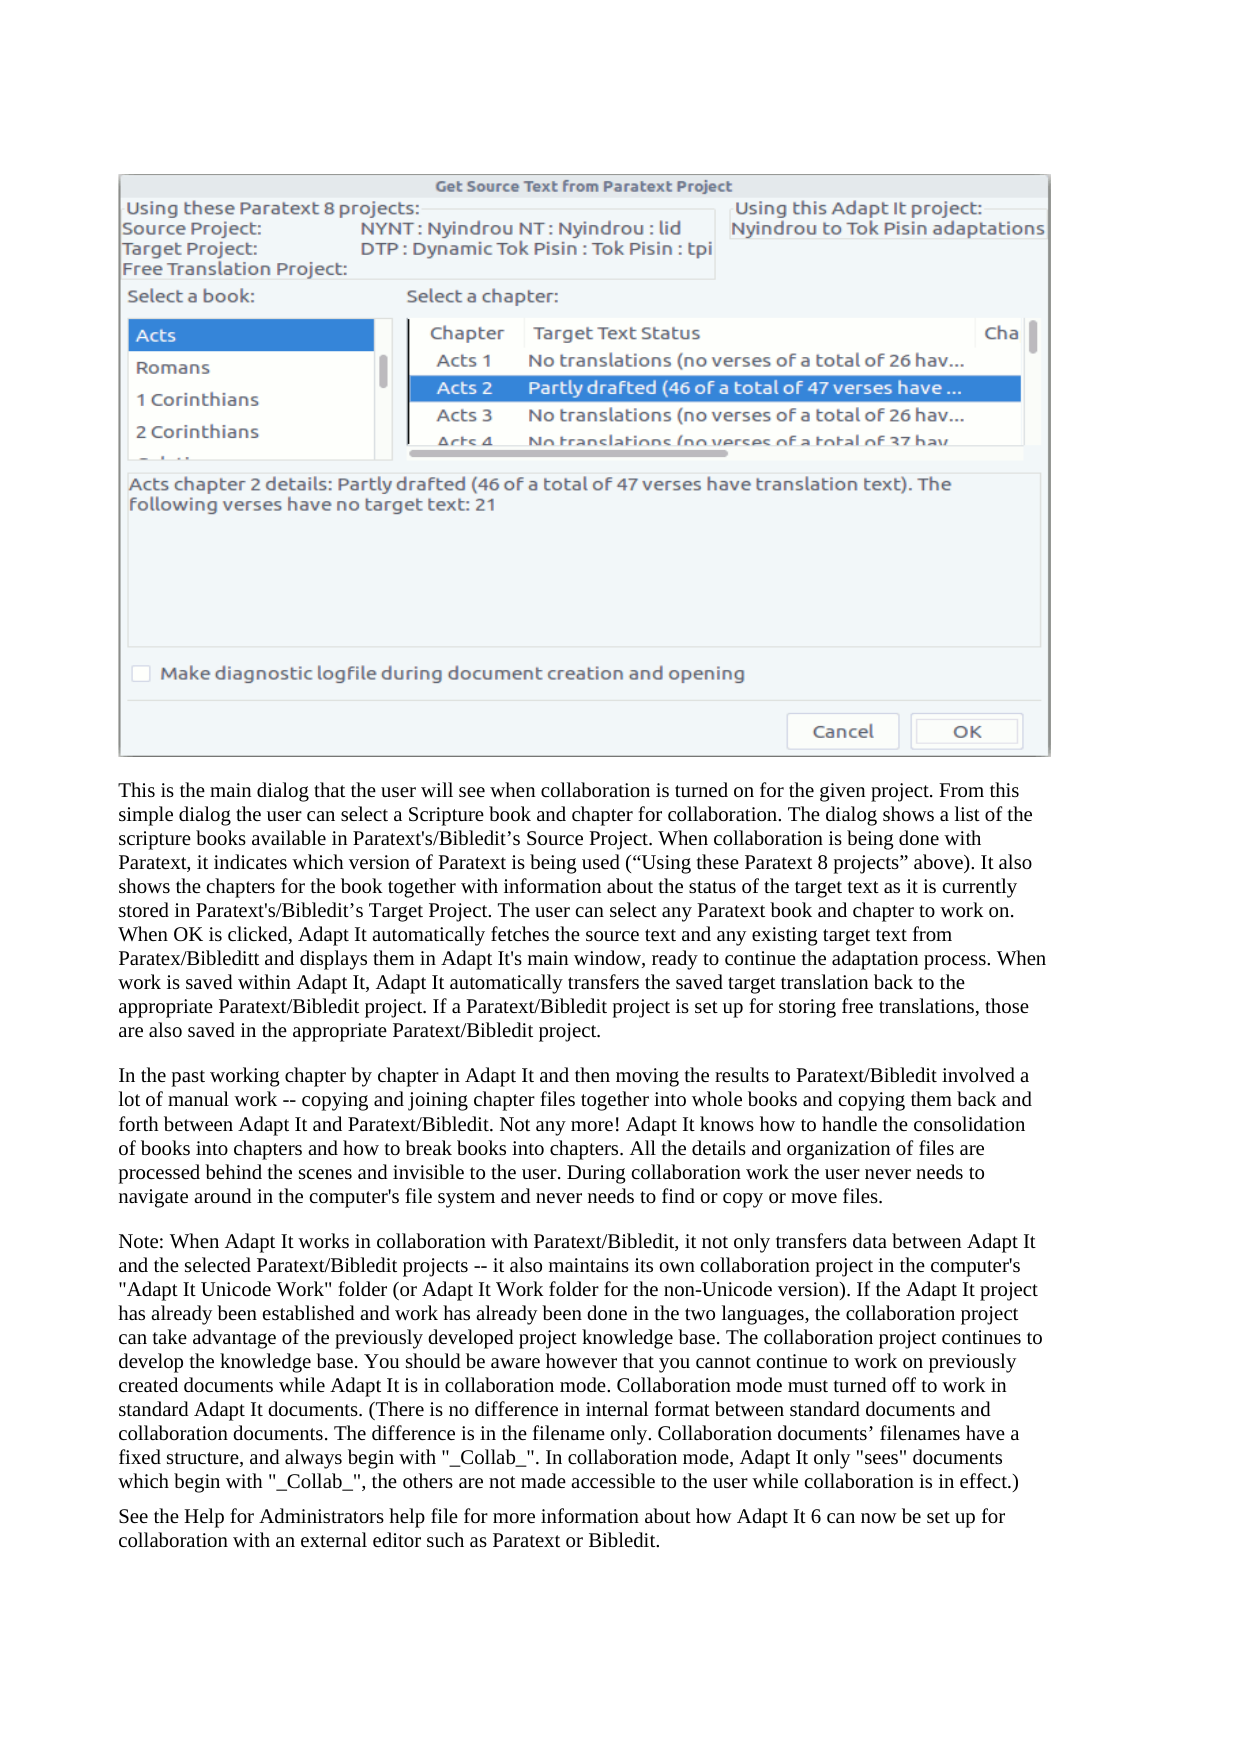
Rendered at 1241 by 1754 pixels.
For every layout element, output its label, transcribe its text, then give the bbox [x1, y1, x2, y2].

text See the Help for Administrators help file for more information about how Adapt It 6 can now be set up for collaboration with an external editor such as Paratext or Bibledit. [118, 1504, 1048, 1552]
text This is the main dialog that the user will see when collaboration is turned on for the given project. From this simple dialog the user can select a Scripture book and chapter for collaboration. The dialog shows a list of the scripture books available in Paratext's/Bibledit’s Source Project. When collaboration is being done with Paratext, it indicates which version of Paratext is being used (“Using these Paratext 8 projects” above). It also shows the chapters for the book together with information about the status of the target text as it is currently stored in Paratext's/Bibledit’s Target Project. The user can select any Paratext book and chapter to work on. When OK is clicked, Adapt It automatically fetches the source text and any existing target text from Paratex/Bibleditt and displays them in Adapt It's main window, ready to continue the adaptation process. When work is saved within Adapt It, Adapt It automatically transfers the saved target translation back to the appropriate Paratext/Bibledit project. If a Paratext/Bibledit project is set up for storing free translations, those are also saved in the appropriate Paratext/Bibledit project. [118, 778, 1048, 1042]
text Note: When Adapt It works in collaboration with Paratext/Bibledit, it not only transfers data between Adapt It and the selected Paratext/Bibledit projects -- it also maintains its own collaboration project in the computer's "Adapt It Unicode Work" folder (or Adapt It Work folder for the non-Unicode version). If the Adapt It project has already been established and work has already been done in the two languages, the collaboration project can take advantage of the previously developed project knowledge base. The collaboration project continues to develop the knowledge base. You should be aware however that you cannot continue to work on previously created documents while Adapt It is in collaboration mode. Collaboration mode must turned off to work in standard Adapt It documents. (There is no difference in internal format between standard documents and collaboration documents. The difference is in the filename only. Collaboration documents’ filenames have a fixed structure, and always begin with "_Collab_". In collaboration mode, Adapt It only "sees" documents which begin with "_Collab_", the others are not made accessible to the user while collaboration is in effect.) [118, 1228, 1048, 1493]
picture [118, 174, 1051, 757]
text In the past working chapter by chapter in Adapt It and then moving the results to Paratext/Bibledit involved a lot of manual work -- copying and joining chapter files together into whole books and copying them back and forth between Adapt It and Paratext/Bibledit. Not any more! Adapt It knows how to handle the consolidation of books into chapters and how to break books into chapters. All the details and organization of files are processed behind the scenes and invisible to the user. During collaboration work the user never needs to navigate around in the computer's file system and never needs to find or copy or move files. [118, 1063, 1048, 1208]
